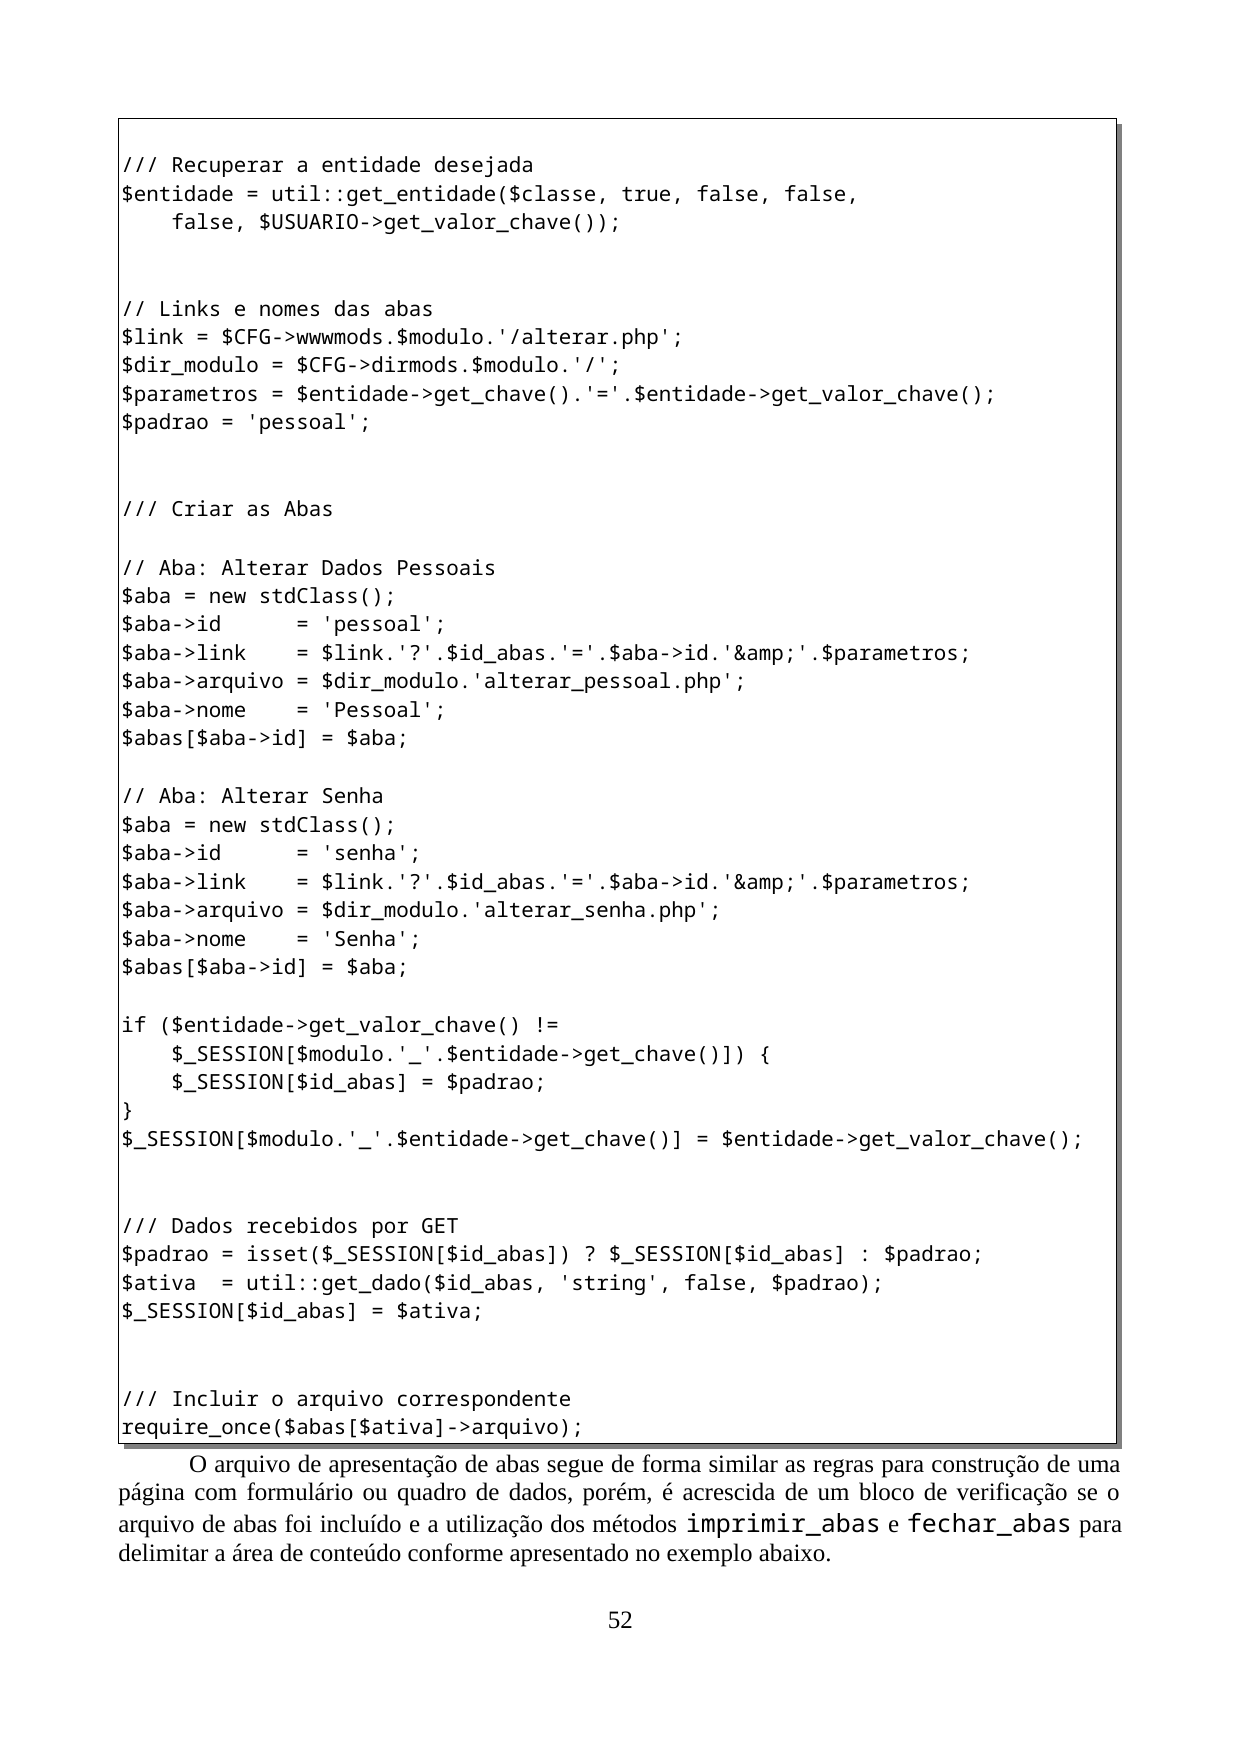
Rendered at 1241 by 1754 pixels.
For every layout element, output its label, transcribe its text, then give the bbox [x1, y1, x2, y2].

text /// Incluir o arquivo correspondente require_once($abas[$ativa]->arquivo); [119, 1381, 1116, 1443]
text O arquivo de apresentação de abas segue de forma similar as regras para construção de uma página com formulário ou quadro de dados, porém, é acrescida de um bloco de verificação se o arquivo de abas foi incluído e a utilização dos métodos imprimir_abas e fechar_abas para delimitar a área de conteúdo conforme apresentado no exemplo abaixo. [118, 1450, 1122, 1567]
text if ($entidade->get_valor_chave() != $_SESSION[$modulo.'_'.$entidade->get_chave()]) { $_SESSION[$id_abas] = $padrao; } $_SESSION[$modulo.'_'.$entidade->get_chave()] = $entidade->get_valor_chave(); [119, 1007, 1116, 1152]
text // Aba: Alterar Dados Pessoais $aba = new stdClass(); $aba->id = 'pessoal'; $aba->link = $link.'?'.$id_abas.'='.$aba->id.'&amp;'.$parametros; $aba->arquivo = $dir_modulo.'alterar_pessoal.php'; $aba->nome = 'Pessoal'; $abas[$aba->id] = $aba; [119, 550, 1116, 752]
text // Aba: Alterar Senha $aba = new stdClass(); $aba->id = 'senha'; $aba->link = $link.'?'.$id_abas.'='.$aba->id.'&amp;'.$parametros; $aba->arquivo = $dir_modulo.'alterar_senha.php'; $aba->nome = 'Senha'; $abas[$aba->id] = $aba; [119, 778, 1116, 981]
text // Links e nomes das abas $link = $CFG->wwwmods.$modulo.'/alterar.php'; $dir_modulo = $CFG->dirmods.$modulo.'/'; $parametros = $entidade->get_chave().'='.$entidade->get_valor_chave(); $padrao = 'pessoal'; [119, 291, 1116, 436]
text /// Criar as Abas [119, 492, 1116, 523]
text /// Dados recebidos por GET $padrao = isset($_SESSION[$id_abas]) ? $_SESSION[$id_abas] : $padrao; $ativa = util::get_dado($id_abas, 'string', false, $padrao); $_SESSION[$id_abas] = $ativa; [119, 1208, 1116, 1325]
text /// Recuperar a entidade desejada $entidade = util::get_entidade($classe, true, false, false, false, $USUARIO->get_valor_chave()); [119, 147, 1116, 236]
